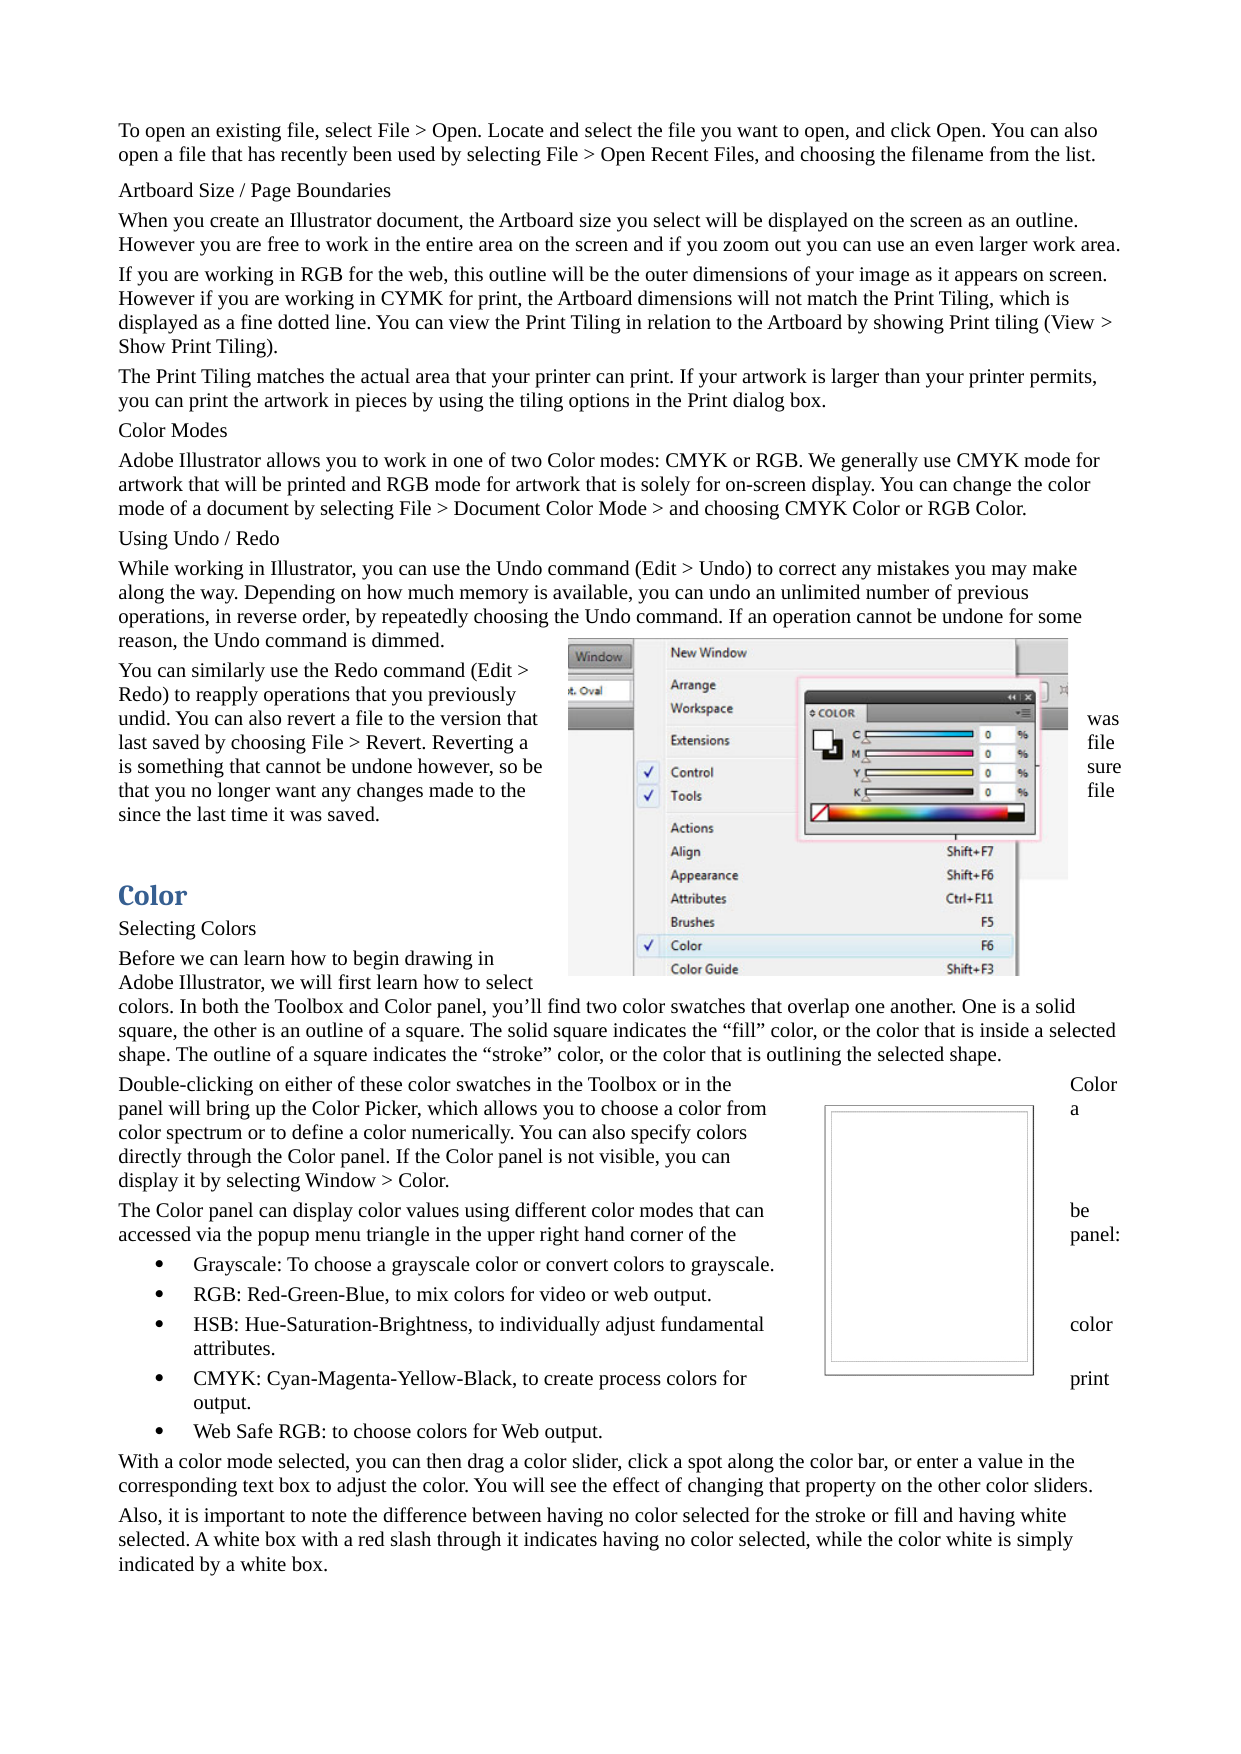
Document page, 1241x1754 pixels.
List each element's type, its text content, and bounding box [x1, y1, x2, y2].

list [1051, 1282, 1122, 1306]
list CMYK: Cyan-Magenta-Yellow-Black, to create process colors for print output. [156, 1366, 1122, 1414]
text While working in Illustrator, you can use the Undo command (Edit > Undo) to correct any mistakes you may make along the way. Depending on how much memory is available, you can undo an unlimited number of previous operations, in reverse order, by repeatedly choosing the Undo command. If an operation cannot be undone for some reason, the Undo command is dimmed. [118, 556, 1122, 652]
picture [799, 1082, 1051, 1387]
text Also, it is important to note the difference between having no color selected for the stroke or fill and having white selected. A white box with a red slash through it indicates having no color selected, while the color white is simply indicated by a white box. [118, 1503, 1122, 1576]
list [1051, 1252, 1122, 1276]
list HSB: Hue-Saturation-Brightness, to individually adjust fundamental color attributes. [1051, 1312, 1122, 1360]
list Grayscale: To choose a grayscale color or convert colors to grayscale. [156, 1252, 799, 1276]
title [1069, 916, 1122, 940]
picture [568, 638, 1069, 976]
text The Color panel can display color values using different color modes that can be accessed via the popup menu triangle in the upper right hand corner of the panel: [1051, 1198, 1122, 1246]
list RGB: Red-Green-Blue, to mix colors for video or web output. [156, 1282, 799, 1306]
text Before we can learn how to begin drawing in Adobe Illustrator, we will first learn how to select colors. In both the Toolbox and Color panel, you’ll find two color swatches that overlap one another. One is a solid square, the other is an outline of a square. The solid square indicates the “fill” color, or the color that is inside a selected shape. The outline of a square indicates the “stroke” color, or the color that is outlining the selected shape. [118, 946, 1122, 1066]
text When you create an Illustrator document, the Artboard size you select will be displayed on the screen as an outline. However you are free to work in the entire area on the screen and if you zoom out you can use an even larger work area. [118, 208, 1122, 256]
text With a color mode selected, you can then drag a color slider, click a spot along the color bar, or enter a value in the corresponding text box to adjust the color. You will see the effect of changing that property on the other color sliders. [118, 1449, 1122, 1497]
title Using Undo / Redo [118, 526, 1122, 550]
text Adobe Illustrator allows you to work in one of two Color modes: CMYK or RGB. We generally use CMYK mode for artwork that will be printed and RGB mode for artwork that is solely for on-screen display. You can change the color mode of a document by selecting File > Document Color Mode > and choosing CMYK Color or RGB Color. [118, 448, 1122, 520]
subtitle Color [118, 879, 568, 913]
text To open an existing file, select File > Open. Locate and select the file you want to open, and click Open. You can also open a file that has recently been used by selecting File > Open Recent Files, and choosing the filename from the list. [118, 118, 1122, 166]
title Selecting Colors [118, 916, 568, 940]
text The Color panel can display color values using different color modes that can be accessed via the popup menu triangle in the upper right hand corner of the panel: [118, 1198, 799, 1246]
text You can similarly use the Redo command (Edit > Redo) to reapply operations that you previously undid. You can also revert a file to the version that was last saved by choosing File > Revert. Reverting a file is something that cannot be undone however, so be sure that you no longer want any changes made to the file since the last time it was saved. [1069, 658, 1122, 826]
text If you are working in RGB for the web, this outline will be the outer dimensions of your image as it appears on screen. However if you are working in CYMK for print, the Artboard dimensions will not match the Print Tiling, which is displayed as a fine dotted line. You can view the Print Tiling in relation to the Artboard by showing Print tiling (View > Show Print Tiling). [118, 262, 1122, 358]
list Web Safe RGB: to choose colors for Web output. [156, 1419, 1122, 1443]
title Artboard Size / Page Boundaries [118, 178, 1122, 202]
title Color Modes [118, 418, 1122, 442]
text Double-clicking on either of these color swatches in the Toolbox or in the Color panel will bring up the Color Picker, which allows you to choose a color from a color spectrum or to define a color numerically. You can also specify colors directly through the Color panel. If the Color panel is not visible, you can display it by selecting Window > Color. [118, 1072, 1122, 1192]
list HSB: Hue-Saturation-Brightness, to individually adjust fundamental color attributes. [156, 1312, 799, 1360]
text The Print Tiling matches the actual area that your printer can print. If your artwork is larger than your printer permits, you can print the artwork in pieces by using the tiling options in the Print dialog box. [118, 364, 1122, 412]
subtitle [1069, 879, 1122, 913]
text You can similarly use the Redo command (Edit > Redo) to reapply operations that you previously undid. You can also revert a file to the version that was last saved by choosing File > Revert. Reverting a file is something that cannot be undone however, so be sure that you no longer want any changes made to the file since the last time it was saved. [118, 658, 568, 826]
